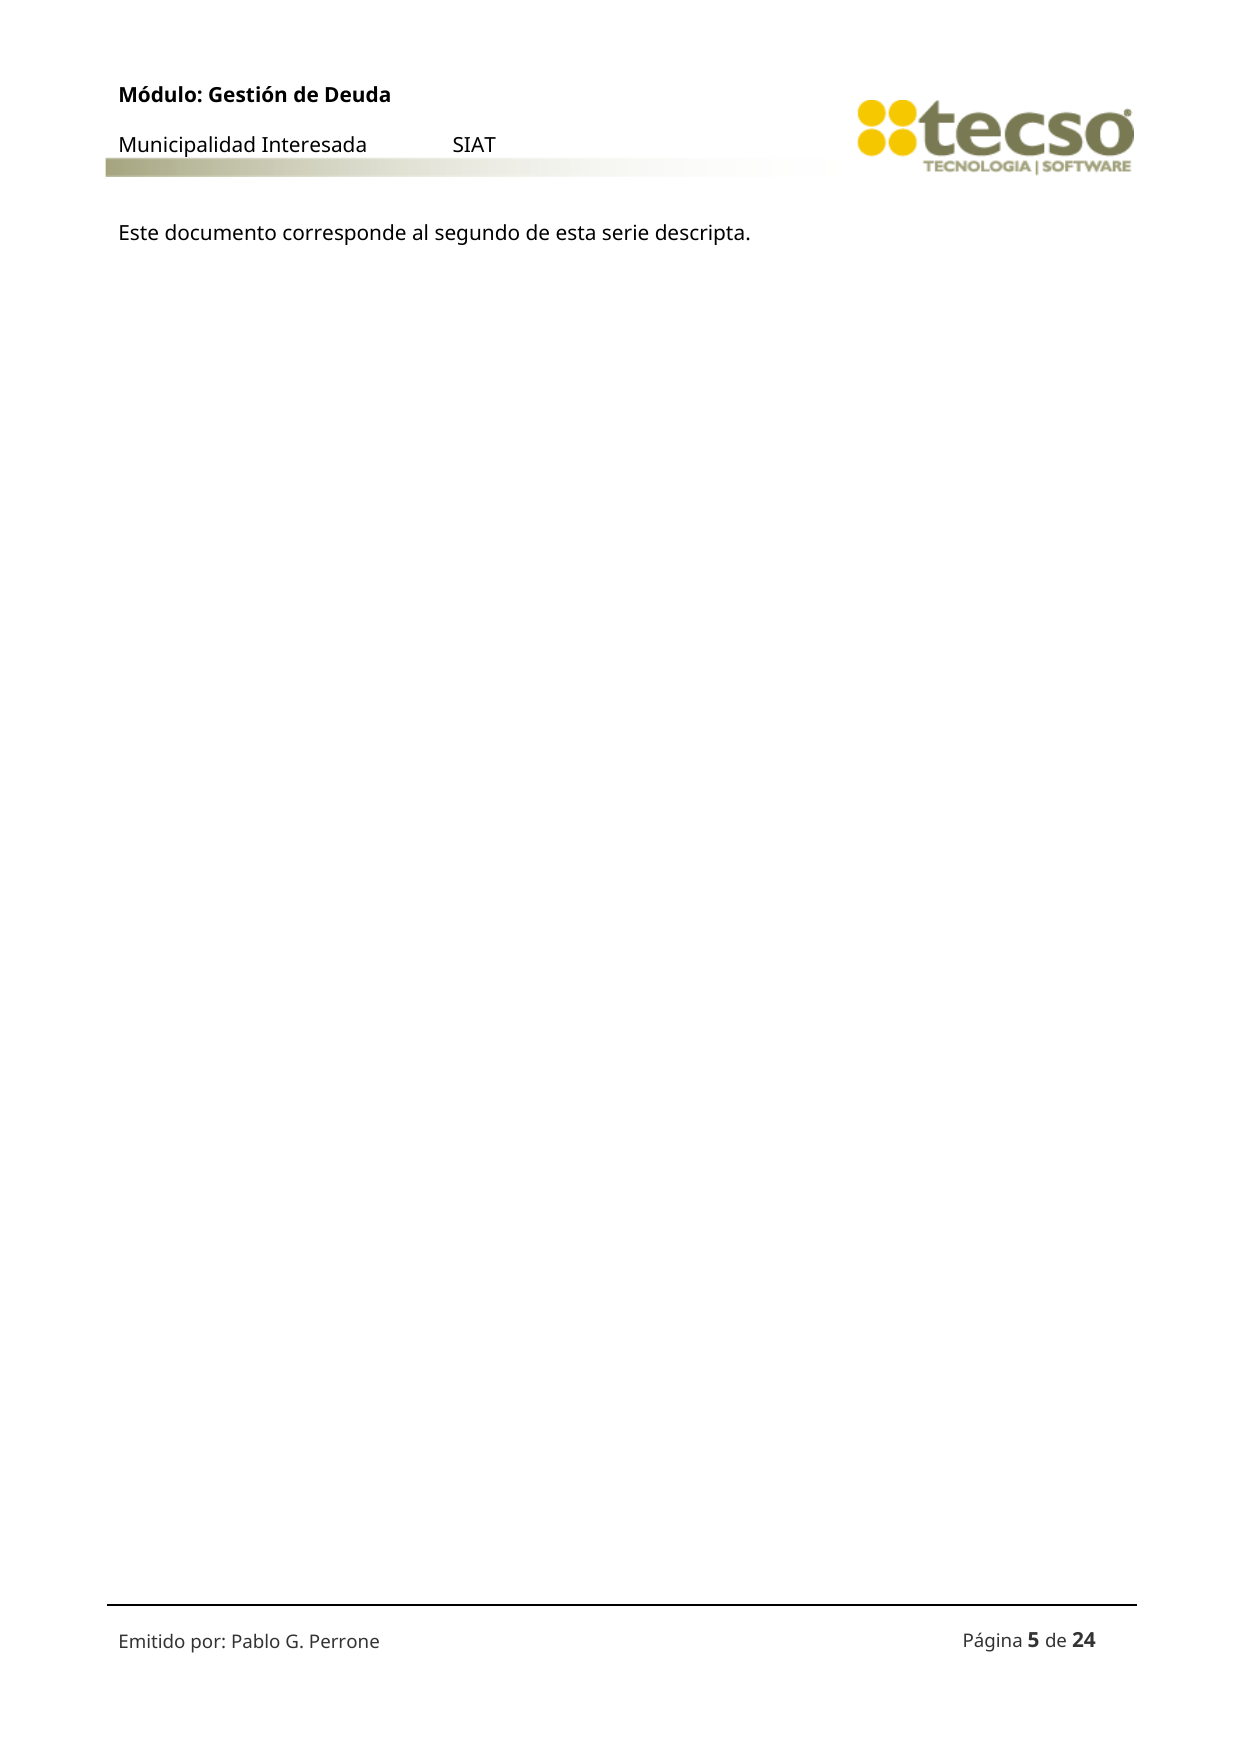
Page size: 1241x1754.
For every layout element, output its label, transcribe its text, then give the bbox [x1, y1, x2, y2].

picture [105, 100, 1134, 177]
text Este documento corresponde al segundo de esta serie descripta. [118, 218, 1122, 246]
